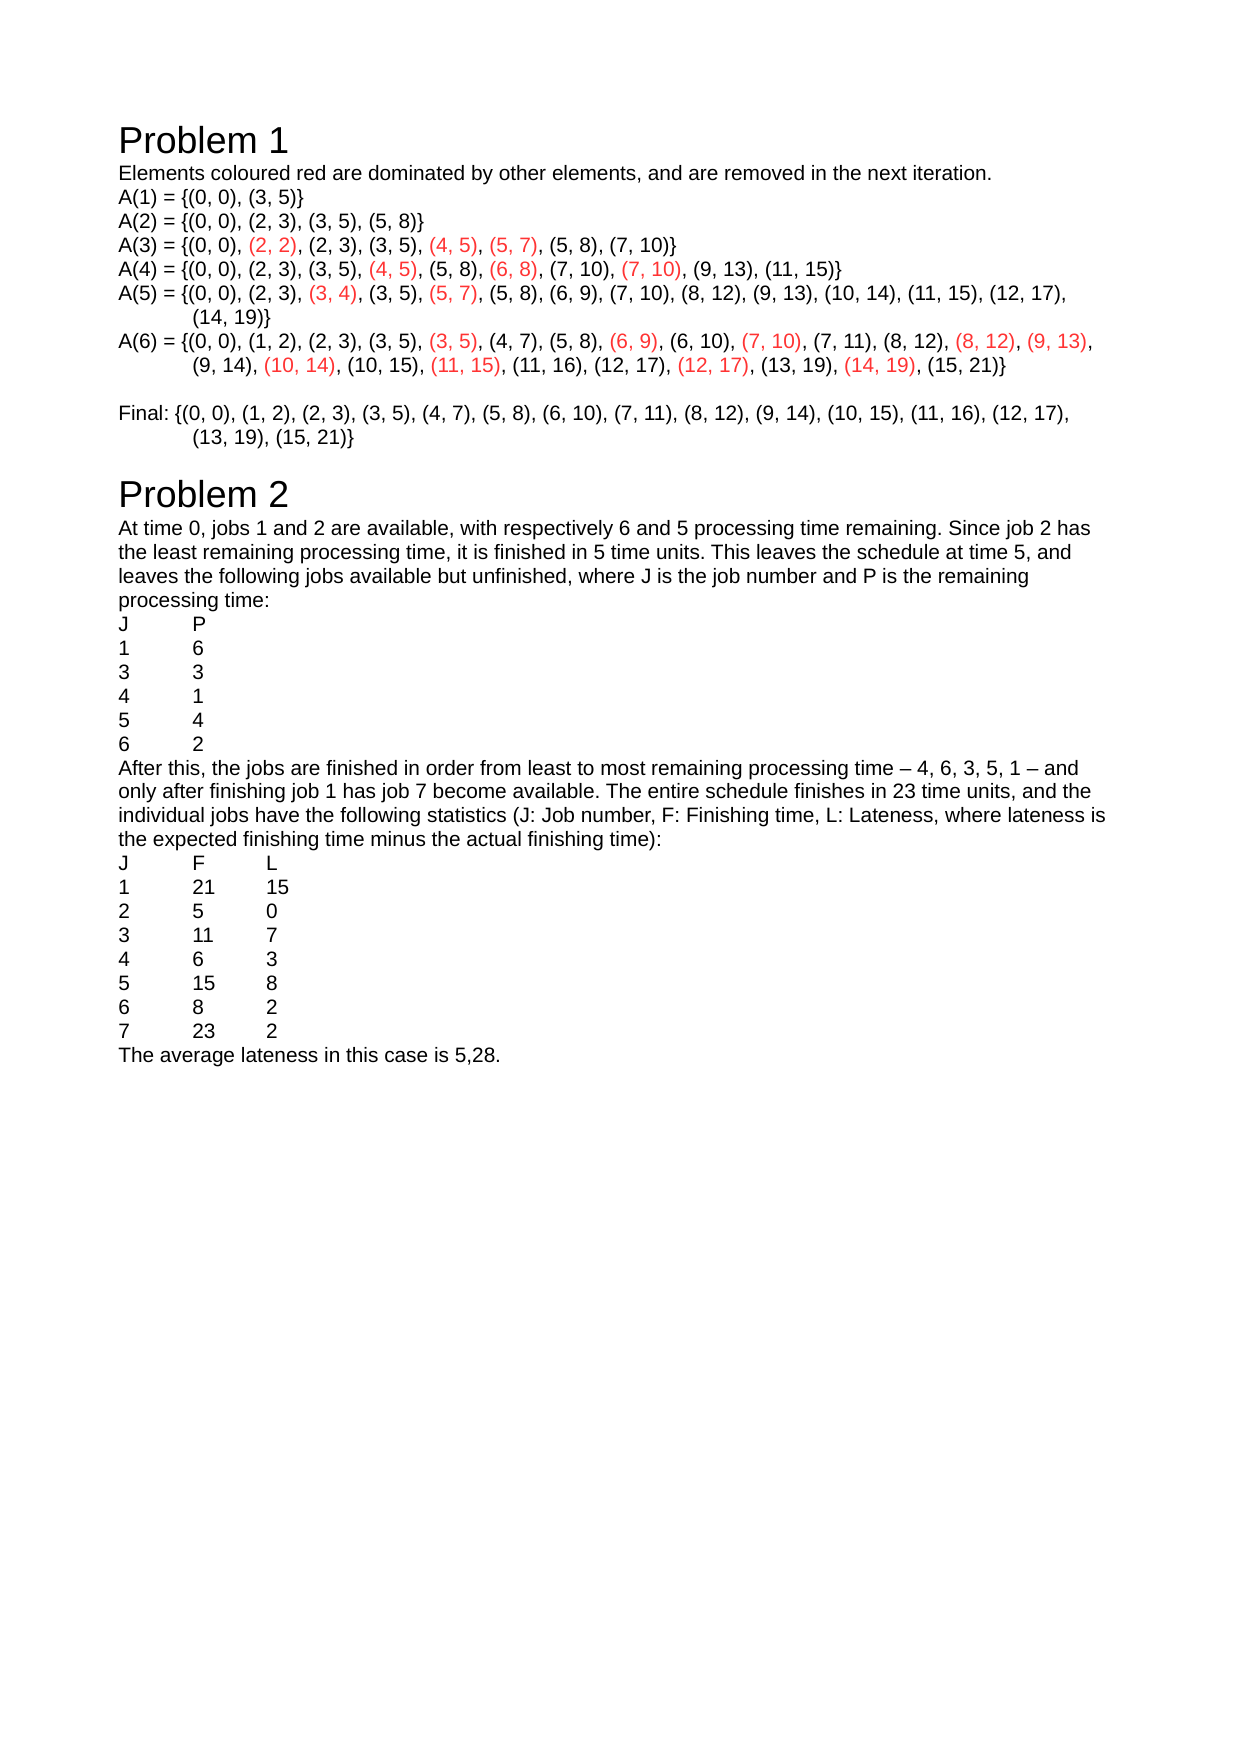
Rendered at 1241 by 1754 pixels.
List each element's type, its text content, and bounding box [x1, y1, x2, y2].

text 4 6 3 [118, 947, 1122, 971]
text (9, 14), (10, 14), (10, 15), (11, 15), (11, 16), (12, 17), (12, 17), (13, 19), (14, 19), (15, 21)} [118, 353, 1122, 377]
text A(5) = {(0, 0), (2, 3), (3, 4), (3, 5), (5, 7), (5, 8), (6, 9), (7, 10), (8, 12), (9, 13), (10, 14), (11, 15), (12, 17), [118, 281, 1122, 305]
text 2 5 0 [118, 899, 1122, 923]
text 6 2 [118, 731, 1122, 755]
text 6 8 2 [118, 995, 1122, 1019]
text Final: {(0, 0), (1, 2), (2, 3), (3, 5), (4, 7), (5, 8), (6, 10), (7, 11), (8, 12), (9, 14), (10, 15), (11, 16), (12, 17), [118, 401, 1122, 425]
text A(2) = {(0, 0), (2, 3), (3, 5), (5, 8)} [118, 209, 1122, 233]
text 1 6 [118, 636, 1122, 659]
text 7 23 2 [118, 1019, 1122, 1043]
text 5 4 [118, 707, 1122, 731]
text J P [118, 612, 1122, 636]
text 4 1 [118, 683, 1122, 707]
text (13, 19), (15, 21)} [118, 425, 1122, 449]
text 1 21 15 [118, 875, 1122, 899]
text Problem 1 [118, 118, 1122, 161]
text A(4) = {(0, 0), (2, 3), (3, 5), (4, 5), (5, 8), (6, 8), (7, 10), (7, 10), (9, 13), (11, 15)} [118, 257, 1122, 281]
text A(1) = {(0, 0), (3, 5)} [118, 185, 1122, 209]
text 3 3 [118, 659, 1122, 683]
text At time 0, jobs 1 and 2 are available, with respectively 6 and 5 processing time remaining. Since job 2 has the least remaining processing time, it is finished in 5 time units. This leaves the schedule at time 5, and leaves the following jobs available but unfinished, where J is the job number and P is the remaining processing time: [118, 516, 1122, 612]
text Elements coloured red are dominated by other elements, and are removed in the next iteration. [118, 161, 1122, 185]
text Problem 2 [118, 473, 1122, 516]
text 3 11 7 [118, 923, 1122, 947]
text 5 15 8 [118, 971, 1122, 995]
text J F L [118, 851, 1122, 875]
text After this, the jobs are finished in order from least to most remaining processing time – 4, 6, 3, 5, 1 – and only after finishing job 1 has job 7 become available. The entire schedule finishes in 23 time units, and the individual jobs have the following statistics (J: Job number, F: Finishing time, L: Lateness, where lateness is the expected finishing time minus the actual finishing time): [118, 755, 1122, 851]
text A(6) = {(0, 0), (1, 2), (2, 3), (3, 5), (3, 5), (4, 7), (5, 8), (6, 9), (6, 10), (7, 10), (7, 11), (8, 12), (8, 12), (9, 13), [118, 329, 1122, 353]
text A(3) = {(0, 0), (2, 2), (2, 3), (3, 5), (4, 5), (5, 7), (5, 8), (7, 10)} [118, 233, 1122, 257]
text (14, 19)} [118, 305, 1122, 329]
text The average lateness in this case is 5,28. [118, 1043, 1122, 1067]
